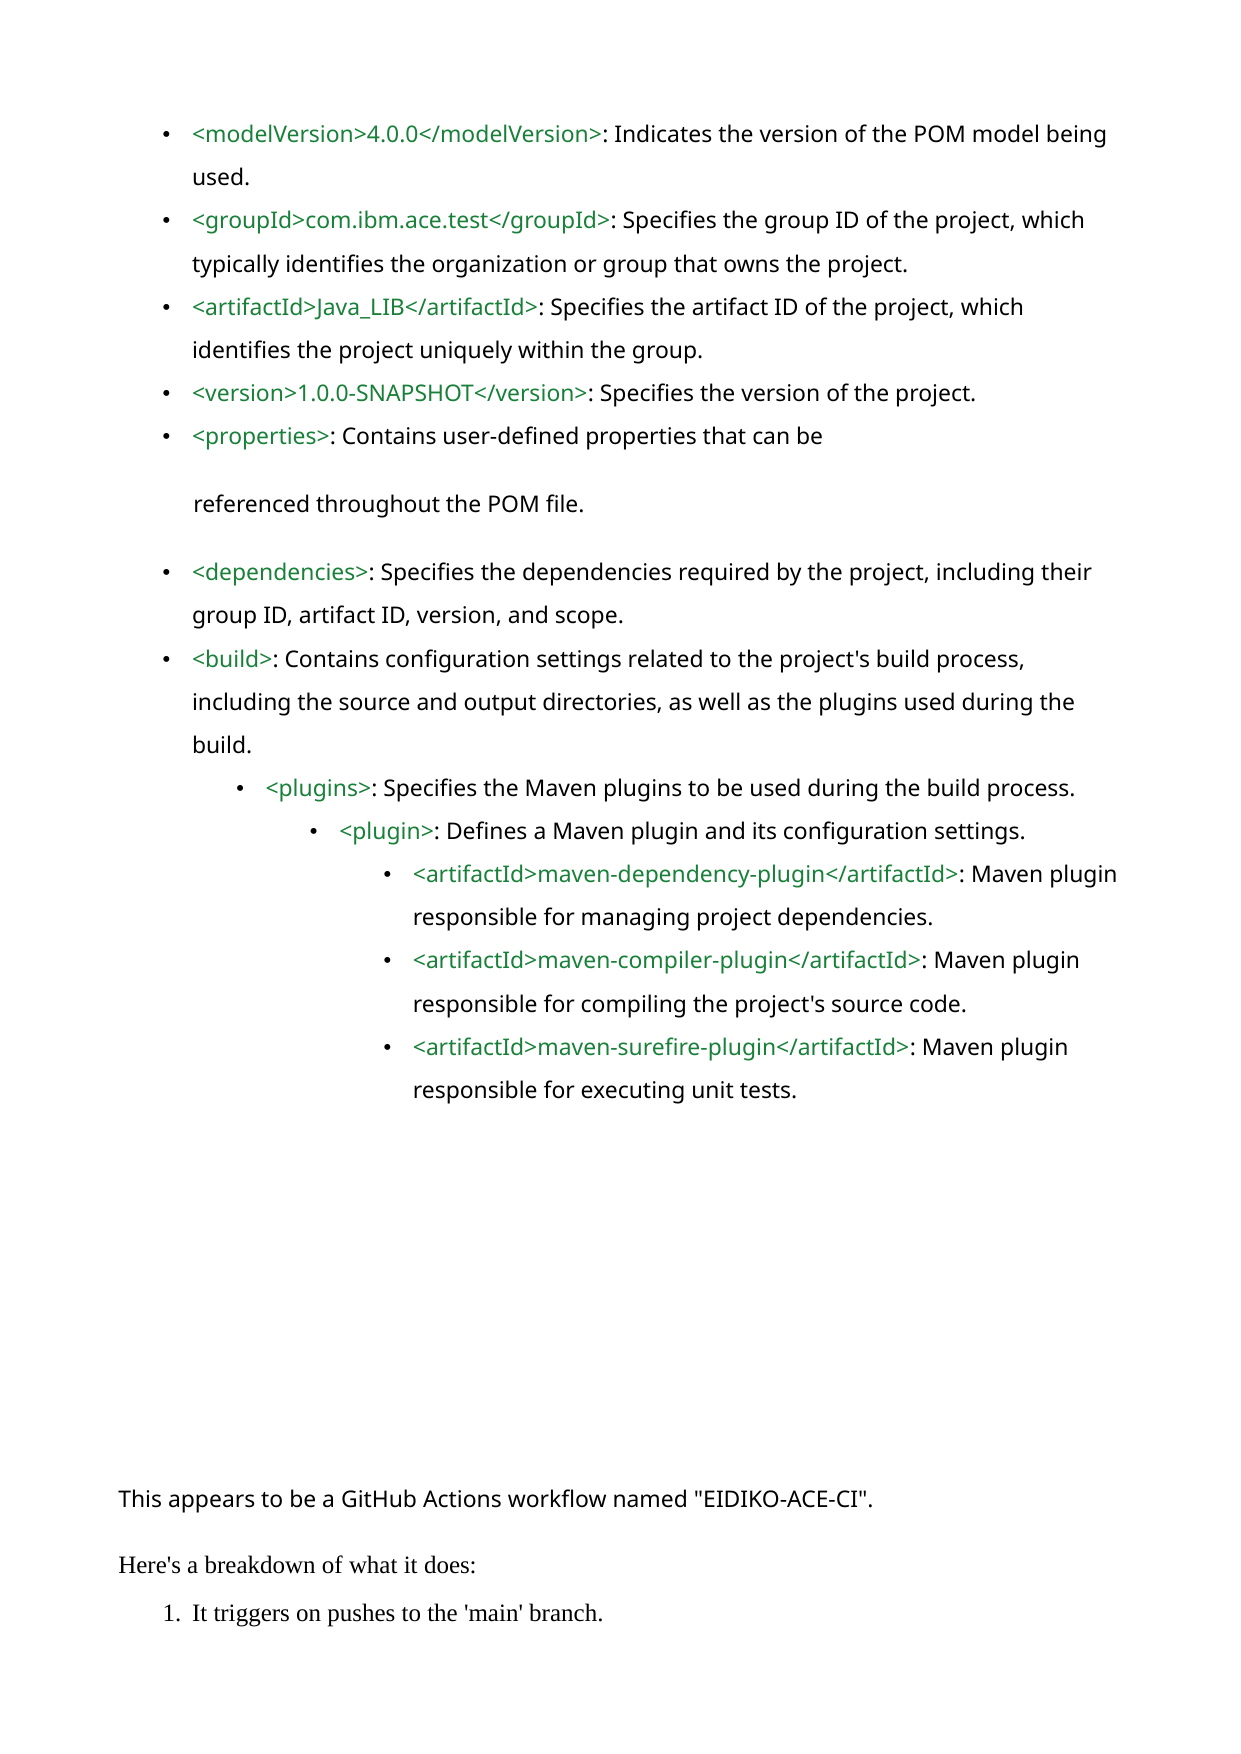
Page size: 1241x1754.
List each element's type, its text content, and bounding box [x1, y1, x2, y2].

list <modelVersion>4.0.0</modelVersion>: Indicates the version of the POM model being used. [162, 118, 1122, 192]
list It triggers on pushes to the 'main' branch. [162, 1598, 1122, 1627]
list <groupId>com.ibm.ace.test</groupId>: Specifies the group ID of the project, which typically identifies the organization or group that owns the project. [162, 204, 1122, 279]
text This appears to be a GitHub Actions workflow named "EIDIKO-ACE-CI". [118, 1482, 1122, 1514]
list <version>1.0.0-SNAPSHOT</version>: Specifies the version of the project. [162, 377, 1122, 408]
list <artifactId>maven-surefire-plugin</artifactId>: Maven plugin responsible for executing unit tests. [383, 1031, 1122, 1105]
list <artifactId>maven-dependency-plugin</artifactId>: Maven plugin responsible for managing project dependencies. [383, 858, 1122, 932]
list <artifactId>Java_LIB</artifactId>: Specifies the artifact ID of the project, which identifies the project uniquely within the group. [162, 291, 1122, 365]
list <artifactId>maven-compiler-plugin</artifactId>: Maven plugin responsible for compiling the project's source code. [383, 944, 1122, 1019]
text Here's a breakdown of what it does: [118, 1551, 1122, 1579]
list <plugin>: Defines a Maven plugin and its configuration settings. [309, 815, 1122, 846]
list <plugins>: Specifies the Maven plugins to be used during the build process. [236, 772, 1122, 803]
list <dependencies>: Specifies the dependencies required by the project, including their group ID, artifact ID, version, and scope. [162, 556, 1122, 631]
list <build>: Contains configuration settings related to the project's build process, including the source and output directories, as well as the plugins used during the build. [162, 642, 1122, 760]
list <properties>: Contains user-defined properties that can be [162, 420, 1122, 451]
text referenced throughout the POM file. [193, 488, 1122, 519]
